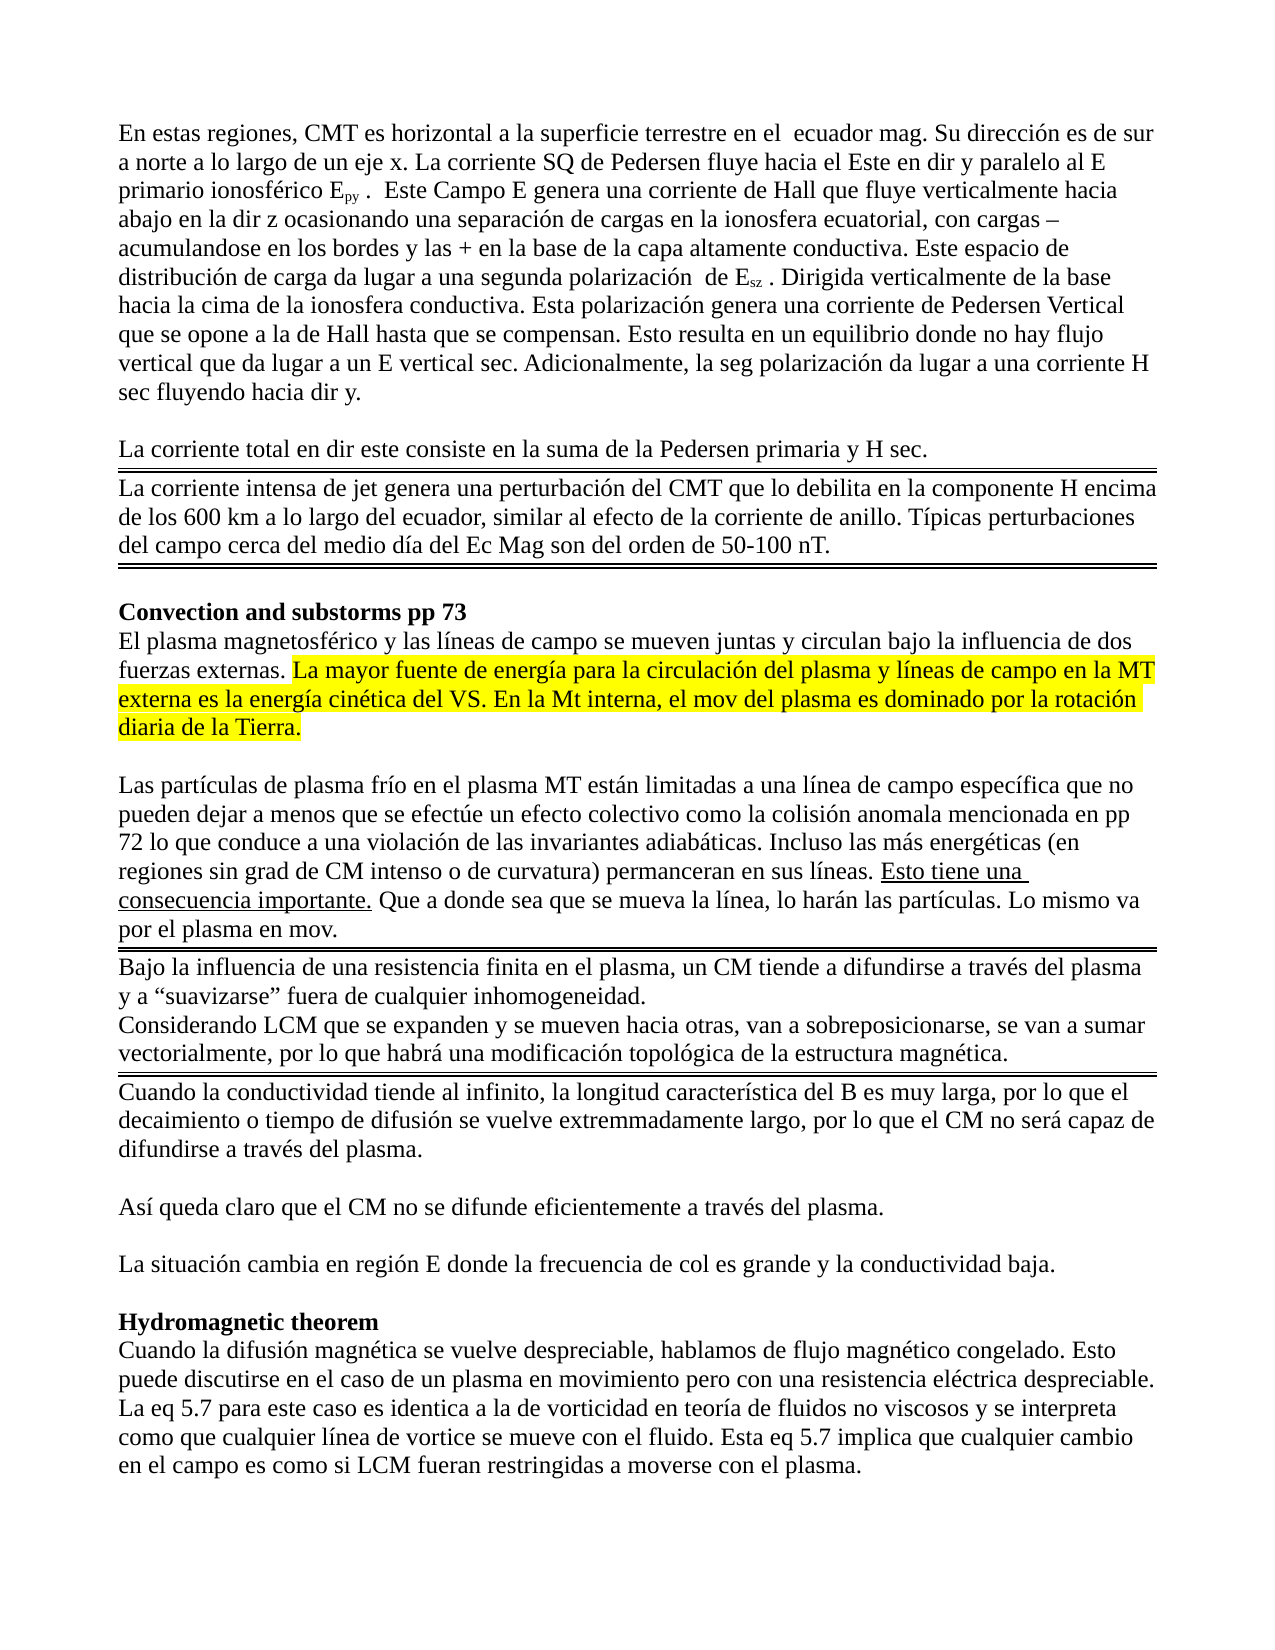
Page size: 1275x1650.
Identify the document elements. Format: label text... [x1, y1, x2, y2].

text Cuando la difusión magnética se vuelve despreciable, hablamos de flujo magnético congelado. Esto puede discutirse en el caso de un plasma en movimiento pero con una resistencia eléctrica despreciable. La eq 5.7 para este caso es identica a la de vorticidad en teoría de fluidos no viscosos y se interpreta como que cualquier línea de vortice se mueve con el fluido. Esta eq 5.7 implica que cualquier cambio en el campo es como si LCM fueran restringidas a moverse con el plasma. [118, 1336, 1157, 1479]
text En estas regiones, CMT es horizontal a la superficie terrestre en el ecuador mag. Su dirección es de sur a norte a lo largo de un eje x. La corriente SQ de Pedersen fluye hacia el Este en dir y paralelo al E primario ionosférico Epy . Este Campo E genera una corriente de Hall que fluye verticalmente hacia abajo en la dir z ocasionando una separación de cargas en la ionosfera ecuatorial, con cargas – acumulandose en los bordes y las + en la base de la capa altamente conductiva. Este espacio de distribución de carga da lugar a una segunda polarización de Esz . Dirigida verticalmente de la base hacia la cima de la ionosfera conductiva. Esta polarización genera una corriente de Pedersen Vertical que se opone a la de Hall hasta que se compensan. Esto resulta en un equilibrio donde no hay flujo vertical que da lugar a un E vertical sec. Adicionalmente, la seg polarización da lugar a una corriente H sec fluyendo hacia dir y. [118, 118, 1157, 406]
text Cuando la conductividad tiende al infinito, la longitud característica del B es muy larga, por lo que el decaimiento o tiempo de difusión se vuelve extremmadamente largo, por lo que el CM no será capaz de difundirse a través del plasma. [118, 1077, 1157, 1163]
text Convection and substorms pp 73 [118, 597, 1157, 626]
text El plasma magnetosférico y las líneas de campo se mueven juntas y circulan bajo la influencia de dos fuerzas externas. La mayor fuente de energía para la circulación del plasma y líneas de campo en la MT externa es la energía cinética del VS. En la Mt interna, el mov del plasma es dominado por la rotación diaria de la Tierra. [118, 626, 1157, 741]
text La situación cambia en región E donde la frecuencia de col es grande y la conductividad baja. [118, 1249, 1157, 1278]
text La corriente total en dir este consiste en la suma de la Pedersen primaria y H sec. [118, 434, 1157, 468]
text Bajo la influencia de una resistencia finita en el plasma, un CM tiende a difundirse a través del plasma y a “suavizarse” fuera de cualquier inhomogeneidad. [118, 952, 1157, 1010]
text La corriente intensa de jet genera una perturbación del CMT que lo debilita en la componente H encima de los 600 km a lo largo del ecuador, similar al efecto de la corriente de anillo. Típicas perturbaciones del campo cerca del medio día del Ec Mag son del orden de 50-100 nT. [118, 473, 1157, 563]
text Considerando LCM que se expanden y se mueven hacia otras, van a sobreposicionarse, se van a sumar vectorialmente, por lo que habrá una modificación topológica de la estructura magnética. [118, 1010, 1157, 1072]
text Hydromagnetic theorem [118, 1307, 1157, 1336]
text Así queda claro que el CM no se difunde eficientemente a través del plasma. [118, 1192, 1157, 1221]
text Las partículas de plasma frío en el plasma MT están limitadas a una línea de campo específica que no pueden dejar a menos que se efectúe un efecto colectivo como la colisión anomala mencionada en pp 72 lo que conduce a una violación de las invariantes adiabáticas. Incluso las más energéticas (en regiones sin grad de CM intenso o de curvatura) permanceran en sus líneas. Esto tiene una consecuencia importante. Que a donde sea que se mueva la línea, lo harán las partículas. Lo mismo va por el plasma en mov. [118, 770, 1157, 947]
